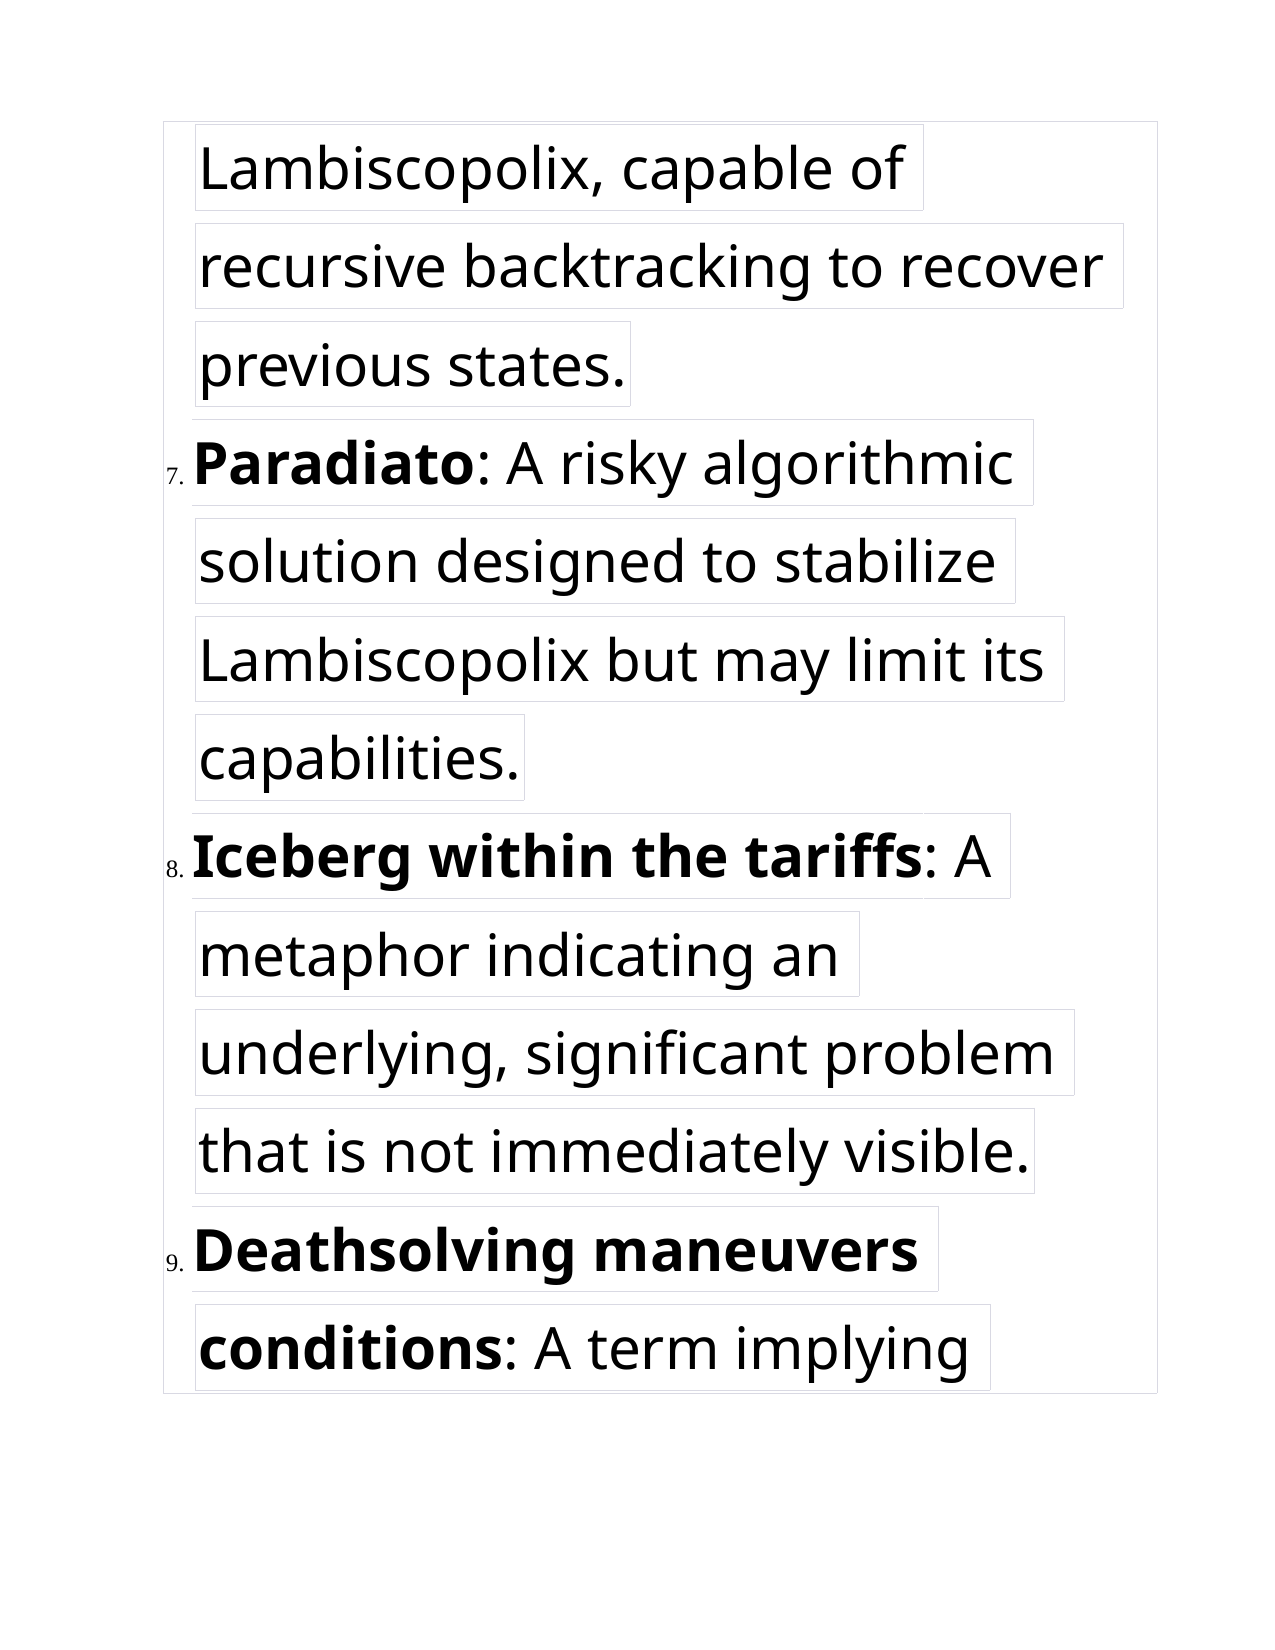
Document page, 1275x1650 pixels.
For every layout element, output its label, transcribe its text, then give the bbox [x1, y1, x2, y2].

list Paradiato: A risky algorithmic solution designed to stabilize Lambiscopolix but may limit its capabilities. [164, 416, 1157, 800]
list Deathsolving maneuvers conditions: A term implying [164, 1203, 1157, 1393]
list Iceberg within the tariffs: A metaphor indicating an underlying, significant problem that is not immediately visible. [164, 809, 1157, 1193]
list Lambiscopolix, capable of recursive backtracking to recover previous states. [164, 122, 1157, 406]
